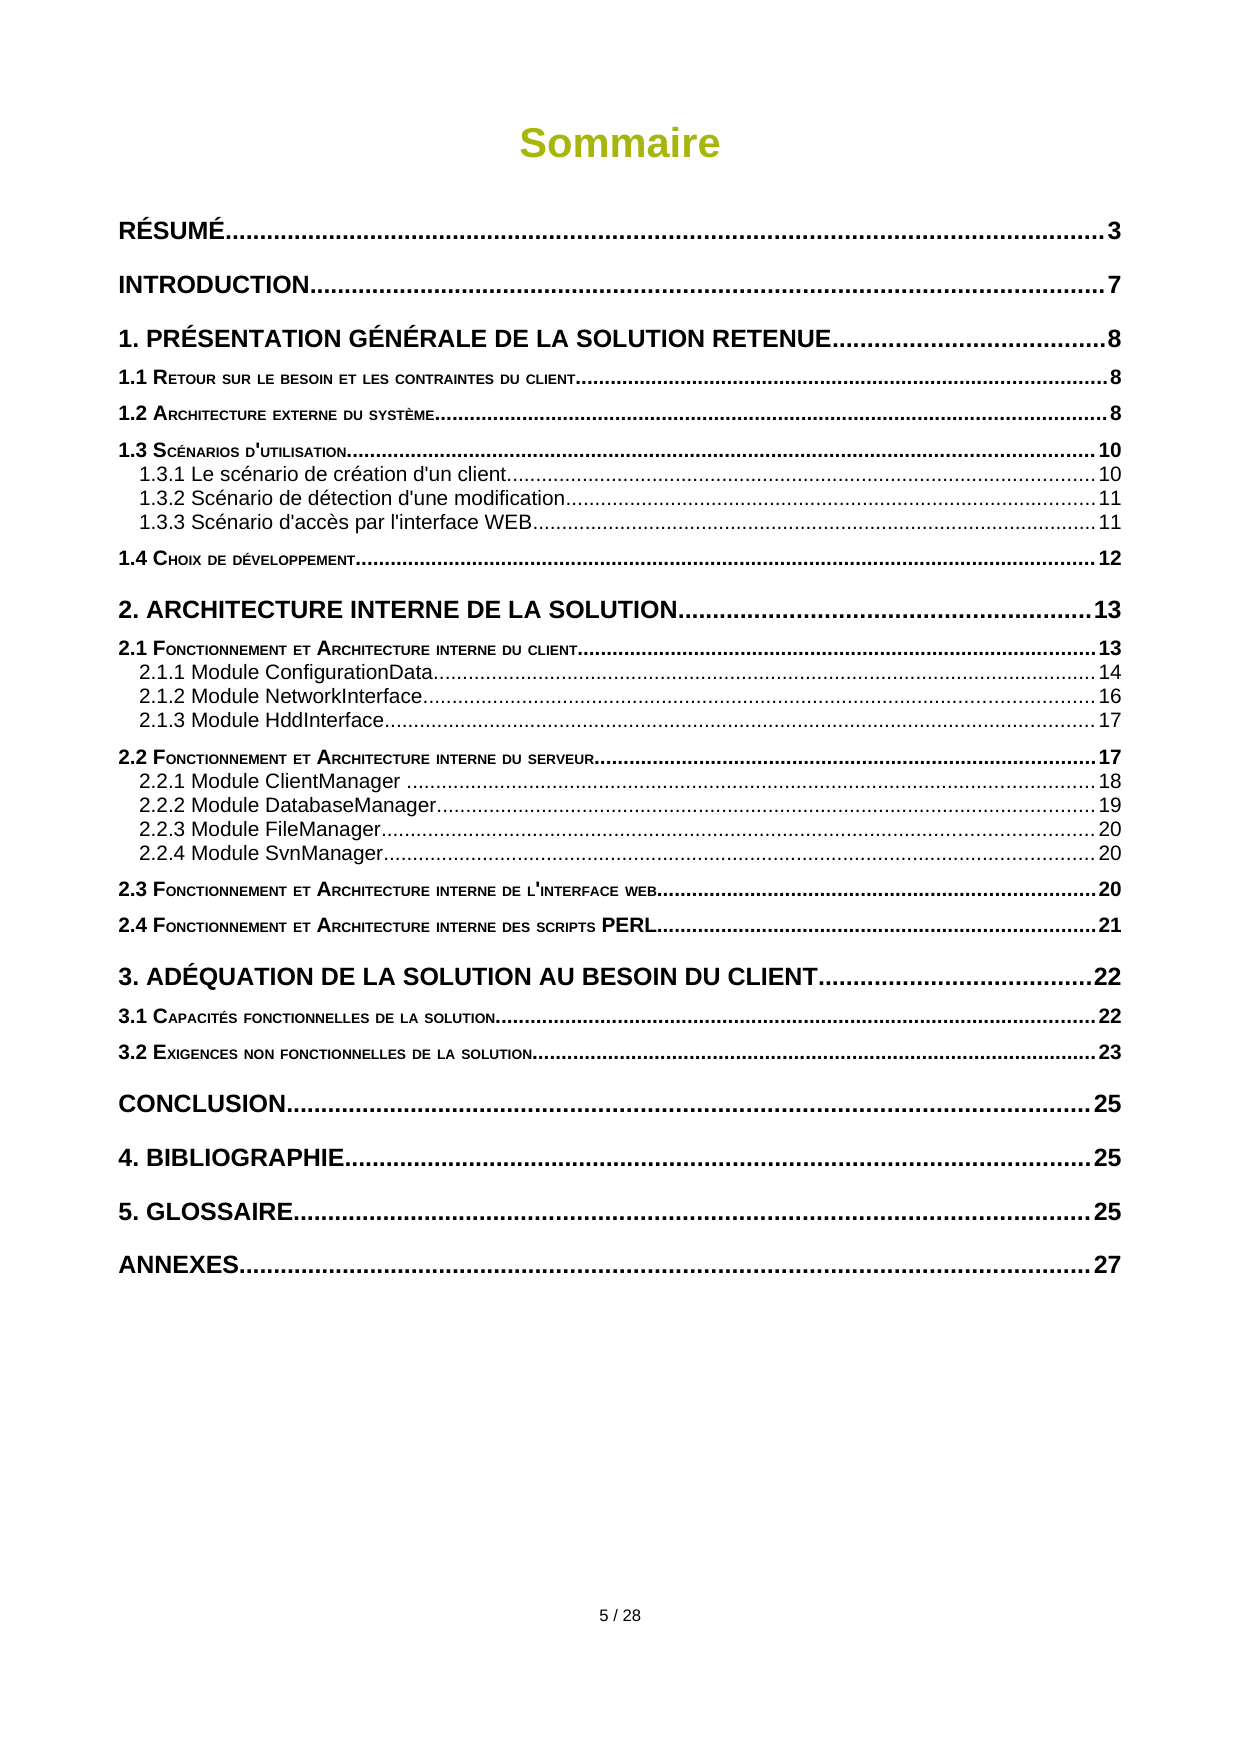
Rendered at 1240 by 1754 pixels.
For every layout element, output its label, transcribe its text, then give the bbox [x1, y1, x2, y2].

text Annexes 27 [118, 1250, 1121, 1279]
text 5. Glossaire 25 [118, 1196, 1121, 1225]
text 2.3 Fonctionnement et Architecture interne de l'interface web 20 [118, 877, 1121, 901]
text Résumé 3 [118, 216, 1121, 245]
text 4. Bibliographie 25 [118, 1143, 1121, 1171]
text 1.1 Retour sur le besoin et les contraintes du client 8 [118, 365, 1121, 389]
text 3.2 Exigences non fonctionnelles de la solution 23 [118, 1040, 1121, 1064]
text 3.1 Capacités fonctionnelles de la solution 22 [118, 1003, 1121, 1027]
text 1.4 Choix de développement 12 [118, 546, 1121, 570]
text 3. Adéquation de la solution au besoin du client 22 [118, 962, 1121, 991]
text 2.1.3 Module HddInterface 17 [139, 708, 1121, 732]
text Conclusion 25 [118, 1089, 1121, 1118]
text 2.2.1 Module ClientManager 18 [139, 768, 1121, 792]
text 2.2.3 Module FileManager 20 [139, 816, 1121, 840]
text 1.2 Architecture externe du système 8 [118, 401, 1121, 425]
text 2.4 Fonctionnement et Architecture interne des scripts PERL 21 [118, 913, 1121, 937]
text 1.3.1 Le scénario de création d'un client 10 [139, 462, 1121, 486]
text 2.1.2 Module NetworkInterface 16 [139, 684, 1121, 708]
text Introduction 7 [118, 270, 1121, 298]
text 1.3.3 Scénario d'accès par l'interface WEB 11 [139, 509, 1121, 533]
text 2.2.4 Module SvnManager 20 [139, 840, 1121, 864]
text 2.2 Fonctionnement et Architecture interne du serveur 17 [118, 744, 1121, 768]
text 2.1.1 Module ConfigurationData 14 [139, 660, 1121, 684]
text 1. Présentation générale de la solution retenue 8 [118, 323, 1121, 352]
text 1.3 Scénarios d'utilisation 10 [118, 438, 1121, 462]
text 2.2.2 Module DatabaseManager 19 [139, 792, 1121, 816]
subtitle Sommaire [118, 118, 1121, 166]
text 1.3.2 Scénario de détection d'une modification 11 [139, 486, 1121, 509]
text 2.1 Fonctionnement et Architecture interne du client 13 [118, 636, 1121, 660]
text 2. Architecture interne de la solution 13 [118, 595, 1121, 624]
